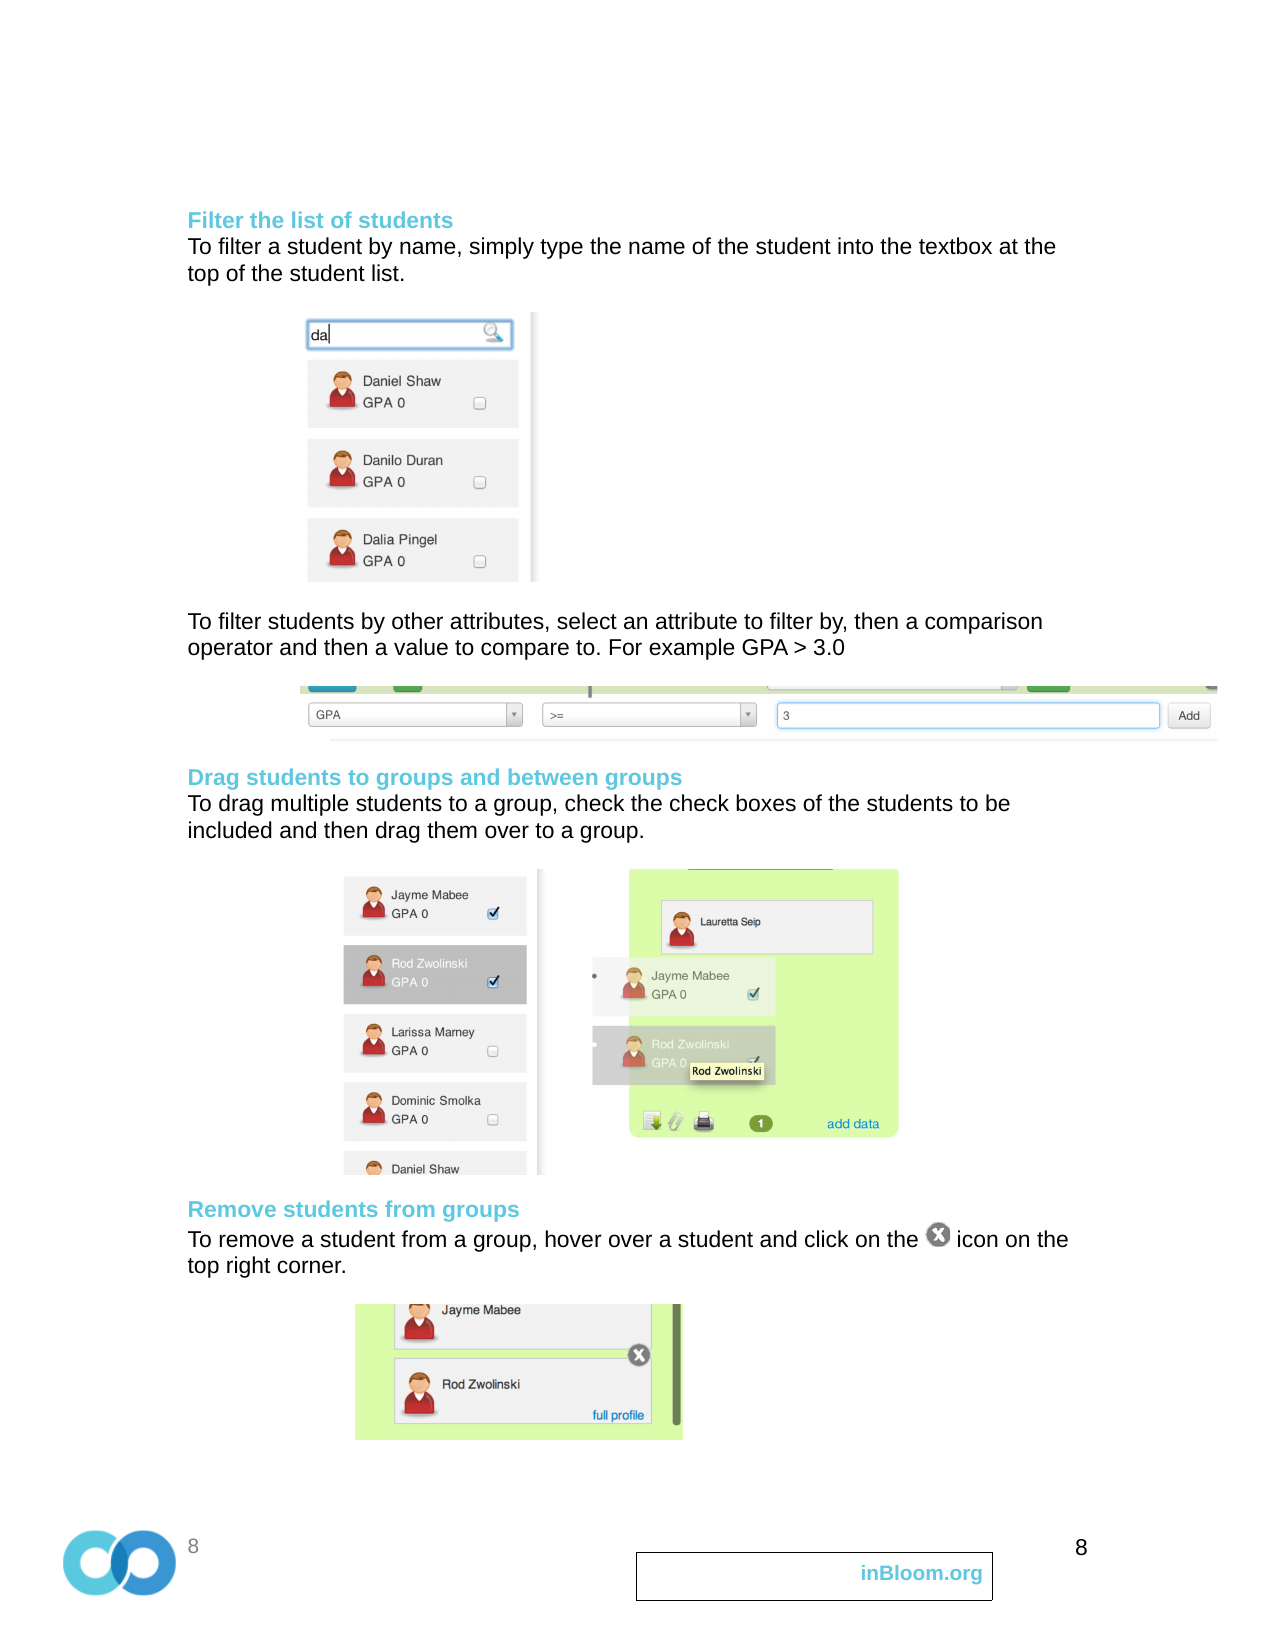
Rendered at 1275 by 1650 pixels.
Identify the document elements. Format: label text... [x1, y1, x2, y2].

list To remove a student from a group, hover over a student and click on the icon on the top right corner. [187, 1222, 1087, 1278]
picture [300, 312, 539, 582]
picture [337, 869, 919, 1175]
picture [53, 1518, 926, 1635]
list To filter students by other attributes, select an attribute to filter by, then a comparison operator and then a value to compare to. For example GPA > 3.0 [187, 608, 1087, 661]
picture [300, 686, 1218, 744]
list To drag multiple students to a group, check the check boxes of the students to be included and then drag them over to a group. [187, 790, 1087, 843]
subtitle Remove students from groups [187, 1196, 1087, 1222]
list To filter a student by name, simply type the name of the student into the textbox at the top of the student list. [187, 233, 1087, 286]
subtitle Filter the list of students [187, 207, 1087, 233]
picture [337, 1304, 694, 1440]
subtitle Drag students to groups and between groups [187, 764, 1087, 790]
picture [925, 1222, 951, 1247]
